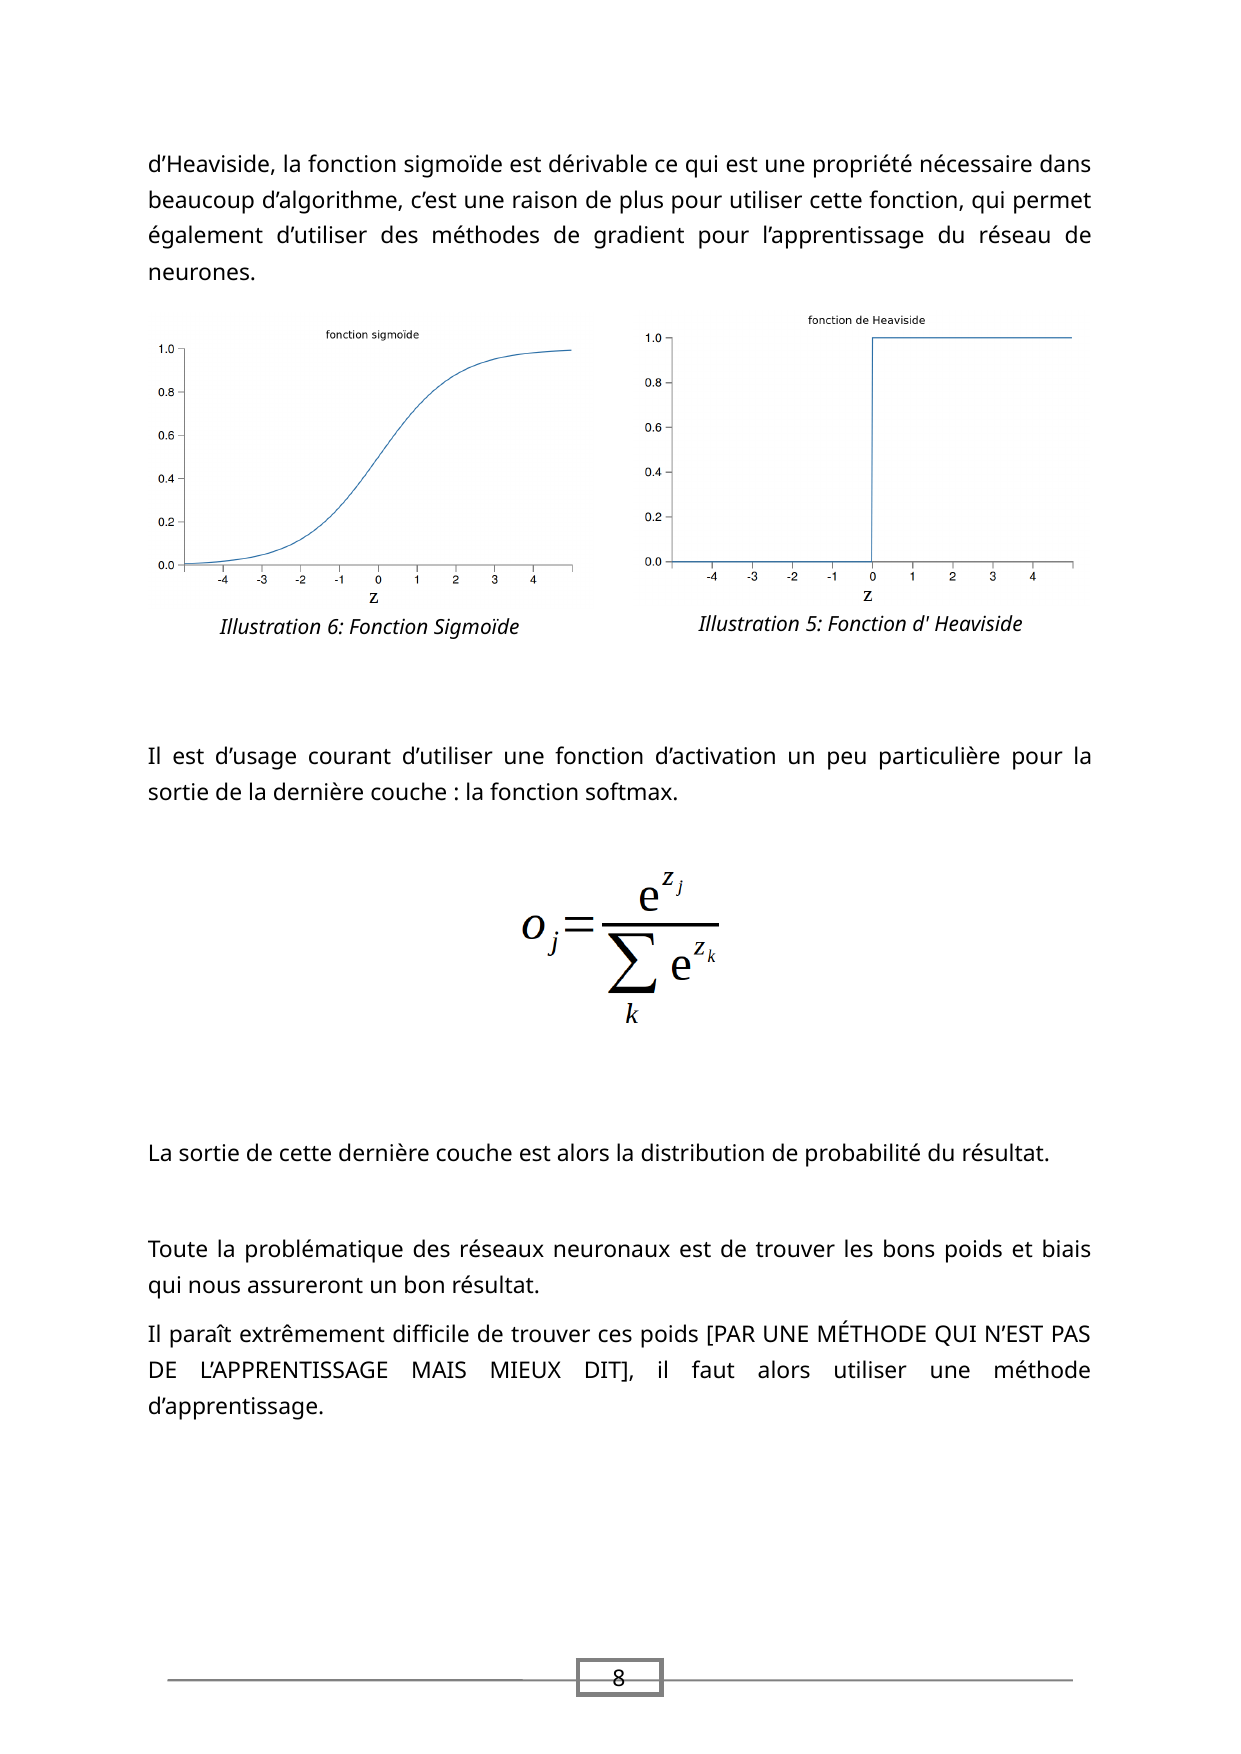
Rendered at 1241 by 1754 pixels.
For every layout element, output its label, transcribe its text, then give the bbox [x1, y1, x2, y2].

picture [505, 866, 735, 1035]
subtitle Illustration 5: Fonction d' Heaviside [633, 606, 1090, 638]
text La sortie de cette dernière couche est alors la distribution de probabilité du résultat. [148, 1136, 1093, 1168]
text Il est d’usage courant d’utiliser une fonction d’activation un peu particulière pour la sortie de la dernière couche : la fonction softmax. [148, 740, 1093, 807]
text d’Heaviside, la fonction sigmoïde est dérivable ce qui est une propriété nécessaire dans beaucoup d’algorithme, c’est une raison de plus pour utiliser cette fonction, qui permet également d’utiliser des méthodes de gradient pour l’apprentissage du réseau de neurones. [148, 148, 1093, 287]
picture [633, 310, 1091, 606]
text Toute la problématique des réseaux neuronaux est de trouver les bons poids et biais qui nous assureront un bon résultat. [148, 1233, 1093, 1301]
subtitle Illustration 6: Fonction Sigmoïde [148, 609, 594, 641]
text Il paraît extrêmement difficile de trouver ces poids [PAR UNE MÉTHODE QUI N’EST PAS DE L’APPRENTISSAGE MAIS MIEUX DIT], il faut alors utiliser une méthode d’apprentissage. [148, 1318, 1093, 1421]
picture [147, 312, 594, 609]
